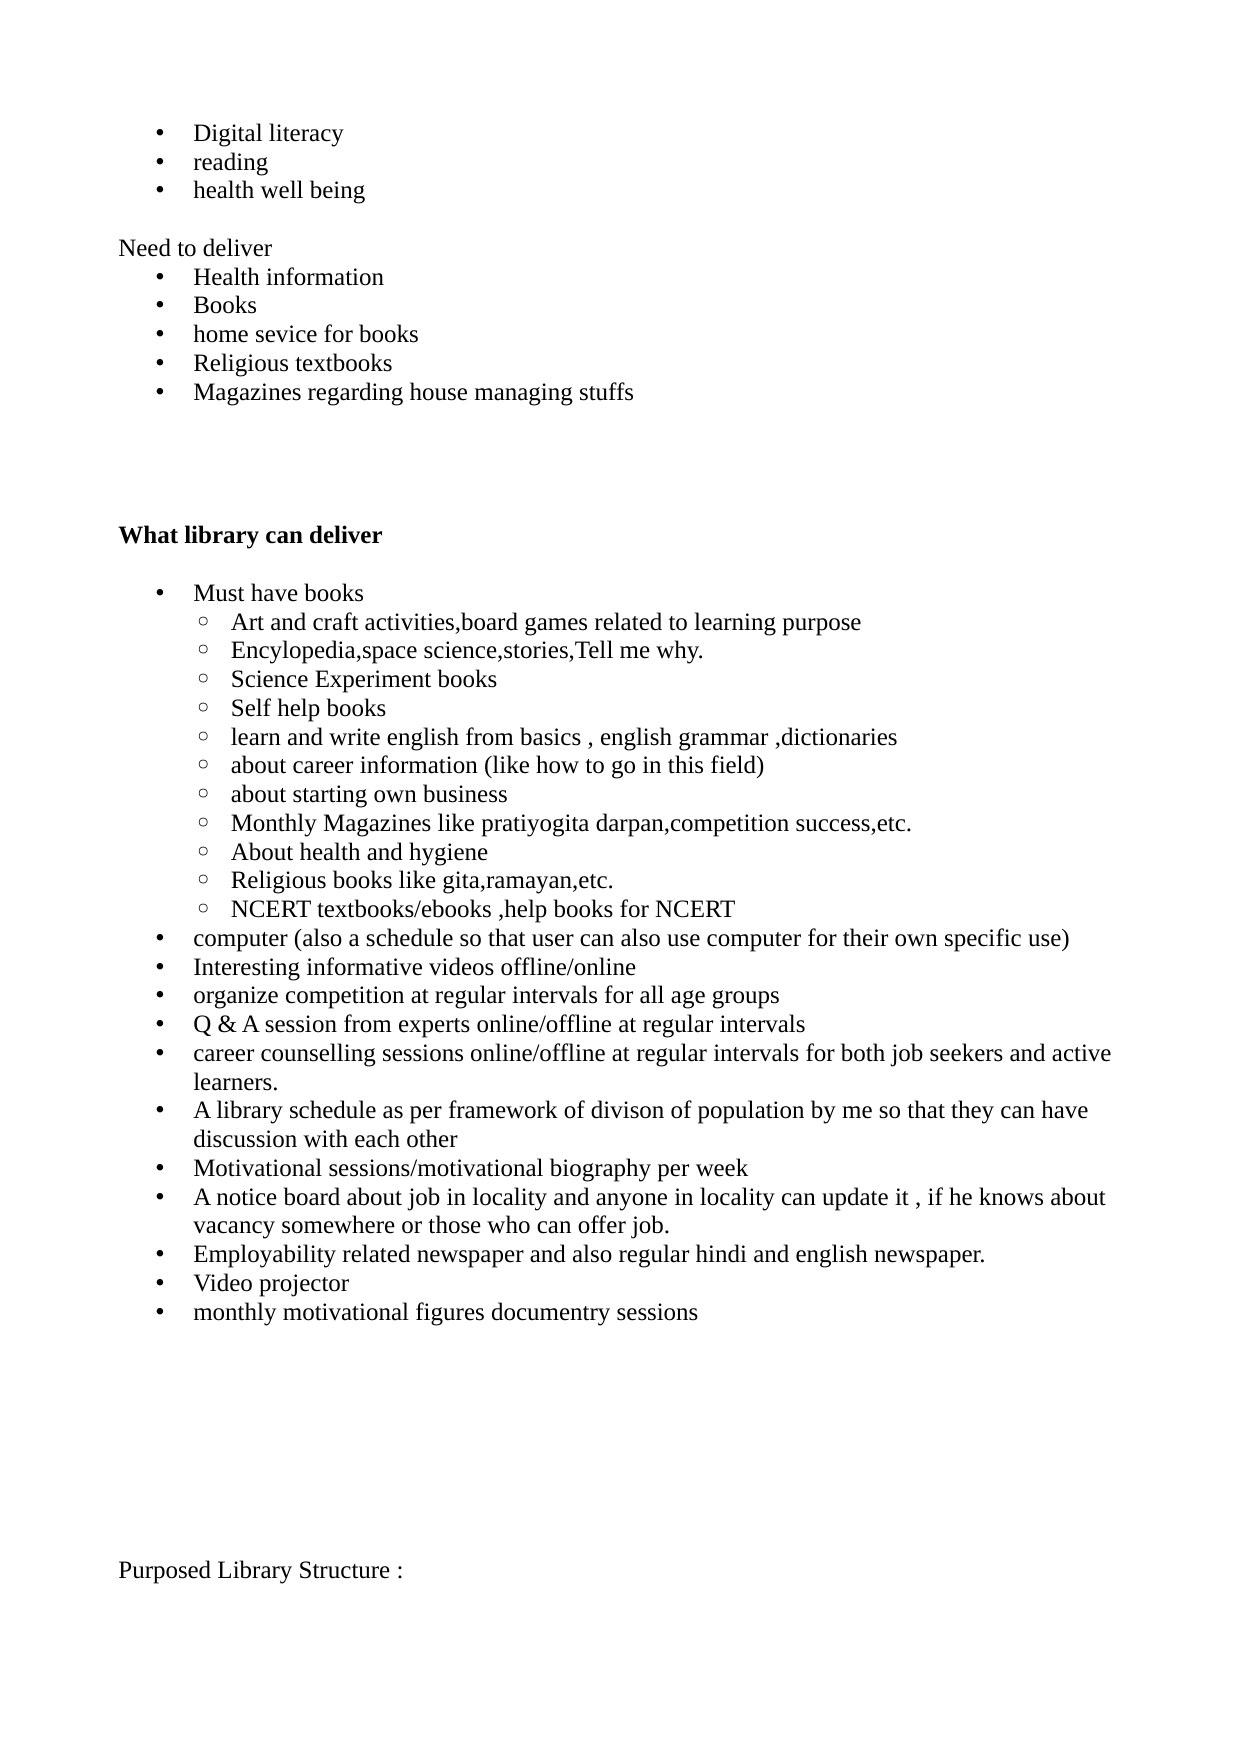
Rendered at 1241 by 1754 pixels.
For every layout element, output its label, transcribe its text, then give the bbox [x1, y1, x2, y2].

list Art and craft activities,board games related to learning purpose [193, 607, 1122, 636]
list computer (also a schedule so that user can also use computer for their own specific use) [156, 923, 1122, 952]
list A library schedule as per framework of divison of population by me so that they can have discussion with each other [156, 1096, 1122, 1153]
list learn and write english from basics , english grammar ,dictionaries [193, 722, 1122, 751]
list Q & A session from experts online/offline at regular intervals [156, 1009, 1122, 1038]
list reading [156, 147, 1122, 176]
list health well being [156, 176, 1122, 204]
list Must have books [156, 578, 1122, 607]
list Employability related newspaper and also regular hindi and english newspaper. [156, 1239, 1122, 1268]
list organize competition at regular intervals for all age groups [156, 981, 1122, 1009]
list Monthly Magazines like pratiyogita darpan,competition success,etc. [193, 808, 1122, 837]
list about career information (like how to go in this field) [193, 751, 1122, 779]
list Religious textbooks [156, 348, 1122, 377]
list Interesting informative videos offline/online [156, 952, 1122, 981]
list About health and hygiene [193, 837, 1122, 866]
text Purposed Library Structure : [118, 1556, 1122, 1584]
list A notice board about job in locality and anyone in locality can update it , if he knows about vacancy somewhere or those who can offer job. [156, 1182, 1122, 1239]
text What library can deliver [118, 521, 1122, 549]
list Science Experiment books [193, 664, 1122, 693]
list Self help books [193, 693, 1122, 722]
text Need to deliver [118, 233, 1122, 262]
list Motivational sessions/motivational biography per week [156, 1153, 1122, 1182]
list Digital literacy [156, 118, 1122, 147]
list NCERT textbooks/ebooks ,help books for NCERT [193, 894, 1122, 923]
list monthly motivational figures documentry sessions [156, 1297, 1122, 1326]
list Magazines regarding house managing stuffs [156, 377, 1122, 406]
list about starting own business [193, 779, 1122, 808]
list Health information [156, 262, 1122, 291]
list Encylopedia,space science,stories,Tell me why. [193, 636, 1122, 664]
list career counselling sessions online/offline at regular intervals for both job seekers and active learners. [156, 1038, 1122, 1096]
list Books [156, 291, 1122, 319]
list Religious books like gita,ramayan,etc. [193, 866, 1122, 894]
list home sevice for books [156, 319, 1122, 348]
list Video projector [156, 1268, 1122, 1297]
